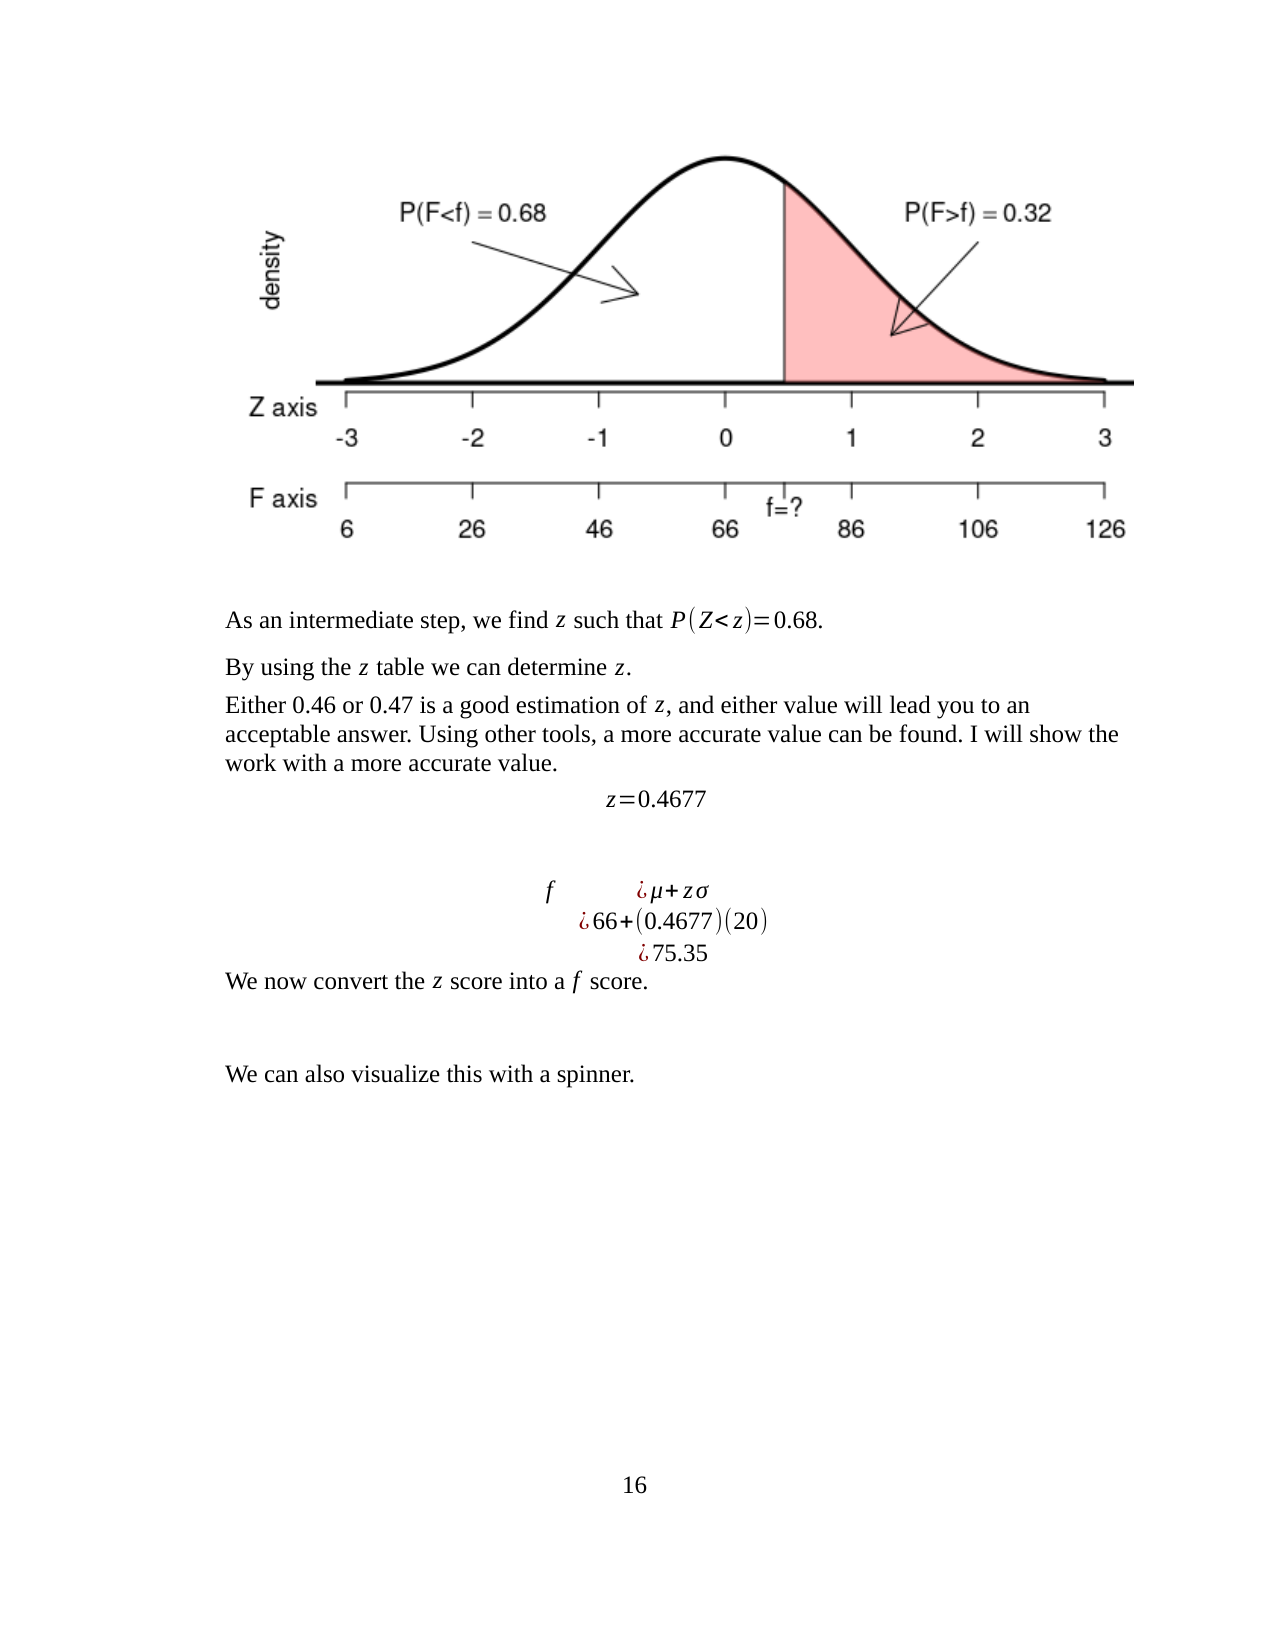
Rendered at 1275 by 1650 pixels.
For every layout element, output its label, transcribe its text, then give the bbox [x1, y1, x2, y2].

list We now convert the score into a score. [187, 860, 1125, 995]
list As an intermediate step, we find such that . [187, 150, 1125, 634]
list By using the table we can determine . [187, 652, 1125, 681]
picture [225, 150, 1134, 605]
list Either 0.46 or 0.47 is a good estimation of , and either value will lead you to an acceptable answer. Using other tools, a more accurate value can be found. I will show the work with a more accurate value. [187, 690, 1125, 776]
list We can also visualize this with a spinner. [187, 1059, 1125, 1088]
